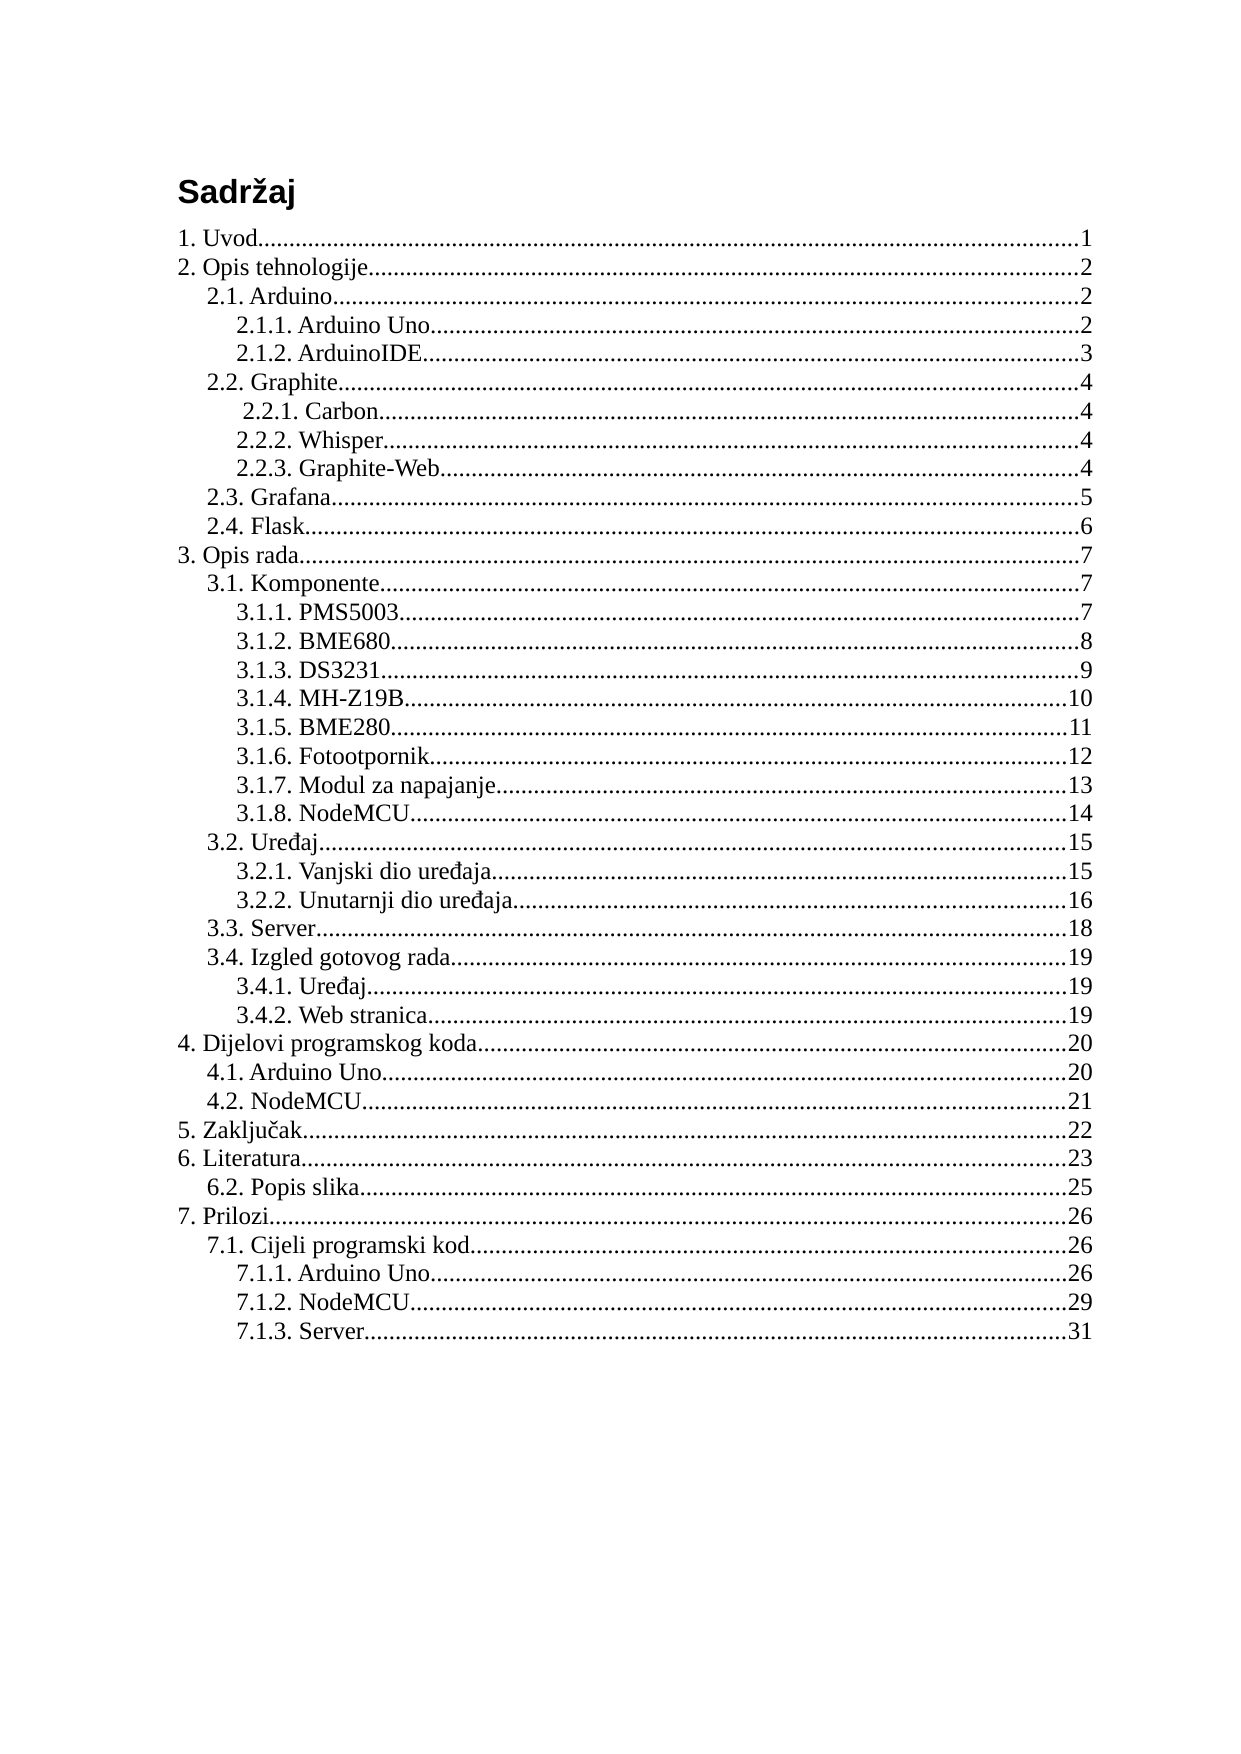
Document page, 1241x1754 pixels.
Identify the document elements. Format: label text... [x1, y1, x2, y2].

text 6. Literatura 23 [177, 1143, 1093, 1172]
text 1. Uvod 1 [177, 223, 1093, 252]
text 3.4.1. Uređaj 19 [236, 971, 1093, 1000]
text 2. Opis tehnologije 2 [177, 252, 1093, 281]
subtitle Sadržaj [177, 173, 1093, 211]
text 2.2.1. Carbon 4 [236, 396, 1093, 425]
text 3.4. Izgled gotovog rada 19 [207, 942, 1093, 971]
text 7.1.3. Server 31 [236, 1316, 1093, 1345]
text 3.1.1. PMS5003 7 [236, 597, 1093, 626]
text 2.2. Graphite 4 [207, 367, 1093, 396]
text 4.2. NodeMCU 21 [207, 1086, 1093, 1115]
text 2.1.1. Arduino Uno 2 [236, 310, 1093, 338]
text 3.2. Uređaj 15 [207, 827, 1093, 856]
text 3.3. Server 18 [207, 913, 1093, 942]
text 2.2.2. Whisper 4 [236, 425, 1093, 453]
text 3.1.8. NodeMCU 14 [236, 798, 1093, 827]
text 3.1.2. BME680 8 [236, 626, 1093, 655]
text 3. Opis rada 7 [177, 540, 1093, 568]
text 5. Zaključak 22 [177, 1115, 1093, 1143]
text 3.1. Komponente 7 [207, 568, 1093, 597]
text 6.2. Popis slika 25 [207, 1172, 1093, 1201]
text 3.1.6. Fotootpornik 12 [236, 741, 1093, 770]
text 7.1. Cijeli programski kod 26 [207, 1230, 1093, 1258]
text 2.1. Arduino 2 [207, 281, 1093, 310]
text 3.1.3. DS3231 9 [236, 655, 1093, 683]
text 4.1. Arduino Uno 20 [207, 1057, 1093, 1086]
text 2.1.2. ArduinoIDE 3 [236, 338, 1093, 367]
text 4. Dijelovi programskog koda 20 [177, 1028, 1093, 1057]
text 3.2.2. Unutarnji dio uređaja 16 [236, 885, 1093, 913]
text 3.2.1. Vanjski dio uređaja 15 [236, 856, 1093, 885]
text 7.1.1. Arduino Uno 26 [236, 1258, 1093, 1287]
text 3.1.5. BME280 11 [236, 712, 1093, 741]
text 2.4. Flask 6 [207, 511, 1093, 540]
text 2.2.3. Graphite-Web 4 [236, 453, 1093, 482]
text 3.4.2. Web stranica 19 [236, 1000, 1093, 1028]
text 2.3. Grafana 5 [207, 482, 1093, 511]
text 3.1.4. MH-Z19B 10 [236, 683, 1093, 712]
text 3.1.7. Modul za napajanje 13 [236, 770, 1093, 798]
text 7.1.2. NodeMCU 29 [236, 1287, 1093, 1316]
text 7. Prilozi 26 [177, 1201, 1093, 1230]
